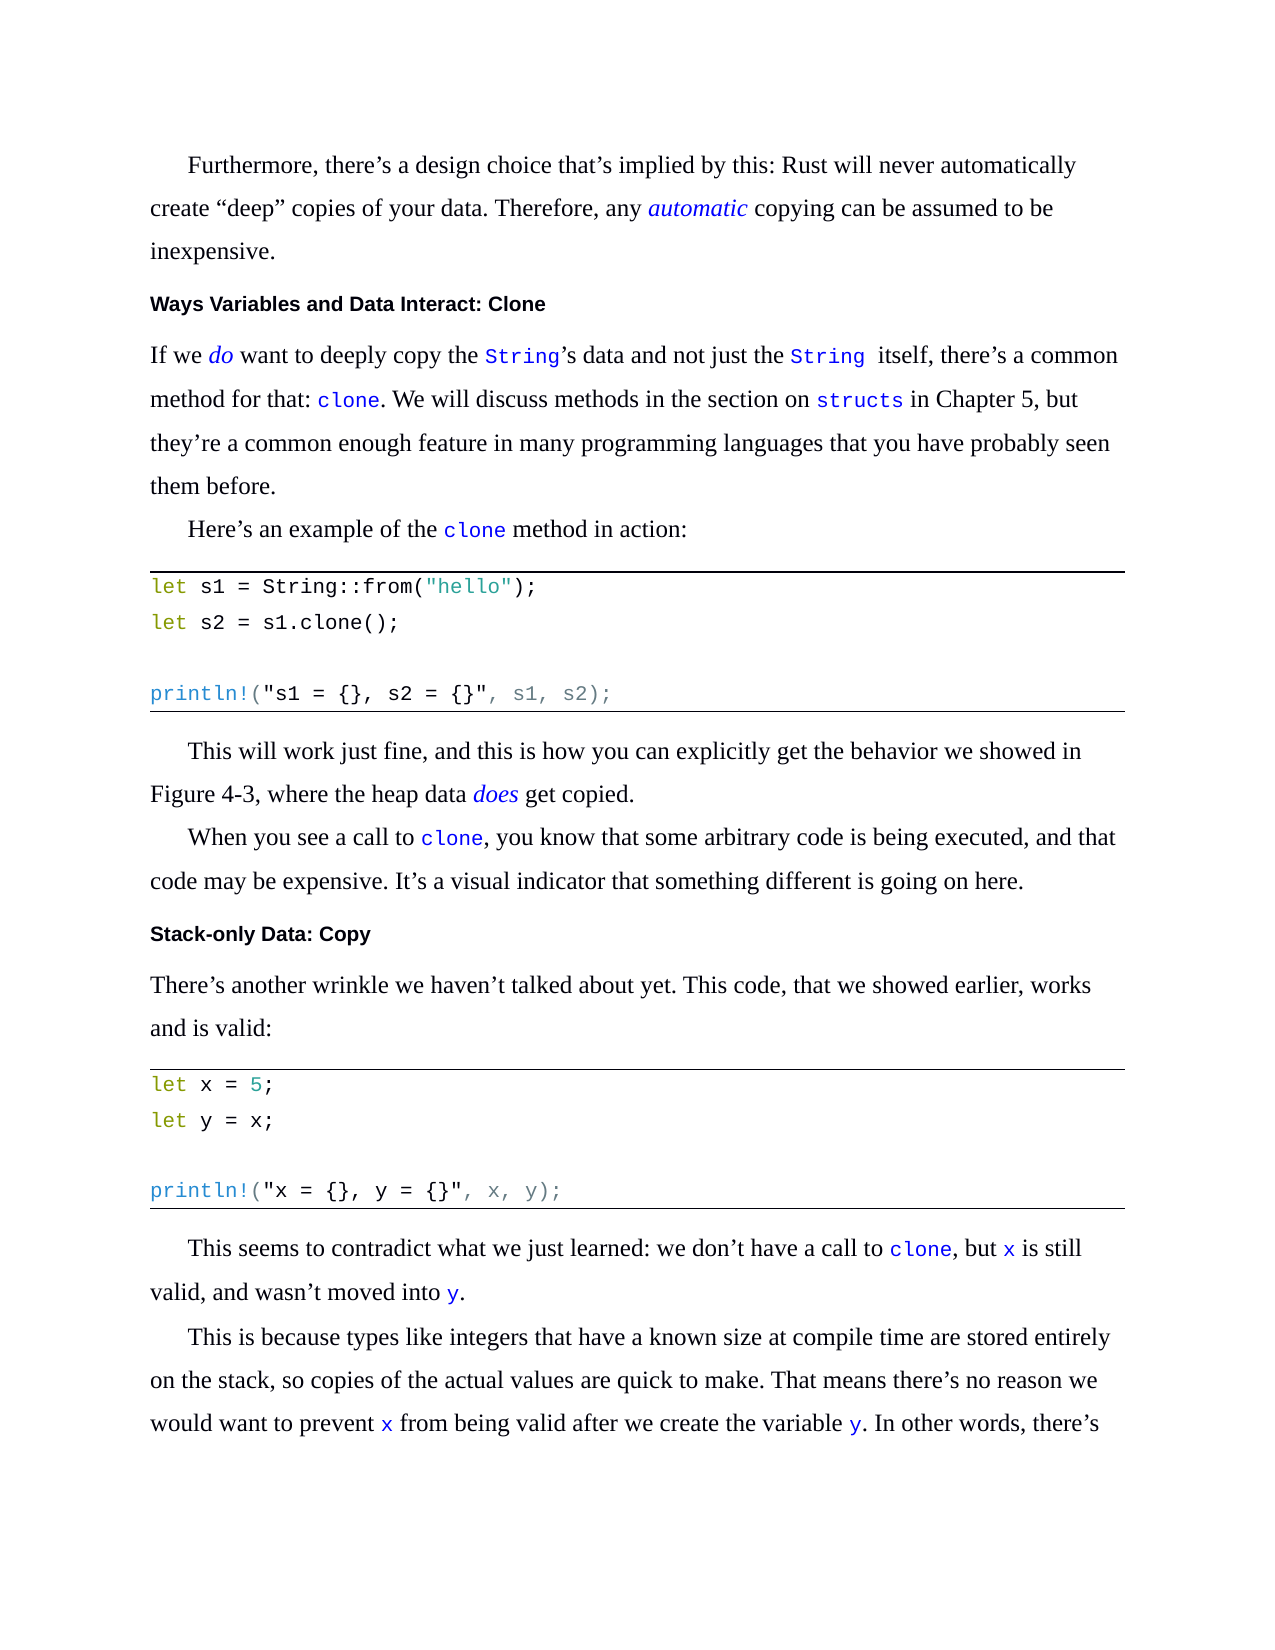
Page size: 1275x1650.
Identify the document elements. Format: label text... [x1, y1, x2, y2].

text println!("s1 = {}, s2 = {}", s1, s2); [150, 683, 1125, 711]
text This is because types like integers that have a known size at compile time are stored entirely on the stack, so copies of the actual values are quick to make. That means there’s no reason we would want to prevent x from being valid after we create the variable y. In other words, there’s [150, 1322, 1125, 1438]
text Furthermore, there’s a design choice that’s implied by this: Rust will never automatically create “deep” copies of your data. Therefore, any automatic copying can be assumed to be inexpensive. [150, 150, 1125, 265]
text There’s another wrinkle we haven’t talked about yet. This code, that we showed earlier, works and is valid: [150, 970, 1125, 1042]
text println!("x = {}, y = {}", x, y); [150, 1180, 1125, 1208]
text If we do want to deeply copy the String’s data and not just the String itself, there’s a common method for that: clone. We will discuss methods in the section on structs in Chapter 5, but they’re a common enough feature in many programming languages that you have probably seen them before. [150, 340, 1125, 500]
text Stack-only Data: Copy [150, 922, 1125, 946]
text let y = x; [150, 1109, 1125, 1133]
text When you see a call to clone, you know that some arbitrary code is being executed, and that code may be expensive. It’s a visual indicator that something different is going on here. [150, 822, 1125, 895]
text let s1 = String::from("hello"); [150, 573, 1125, 600]
text let s2 = s1.clone(); [150, 612, 1125, 636]
text let x = 5; [150, 1070, 1125, 1098]
text Ways Variables and Data Interact: Clone [150, 292, 1125, 316]
text This will work just fine, and this is how you can explicitly get the behavior we showed in Figure 4-3, where the heap data does get copied. [150, 736, 1125, 808]
text Here’s an example of the clone method in action: [150, 514, 1125, 544]
text This seems to contradict what we just learned: we don’t have a call to clone, but x is still valid, and wasn’t moved into y. [150, 1233, 1125, 1307]
